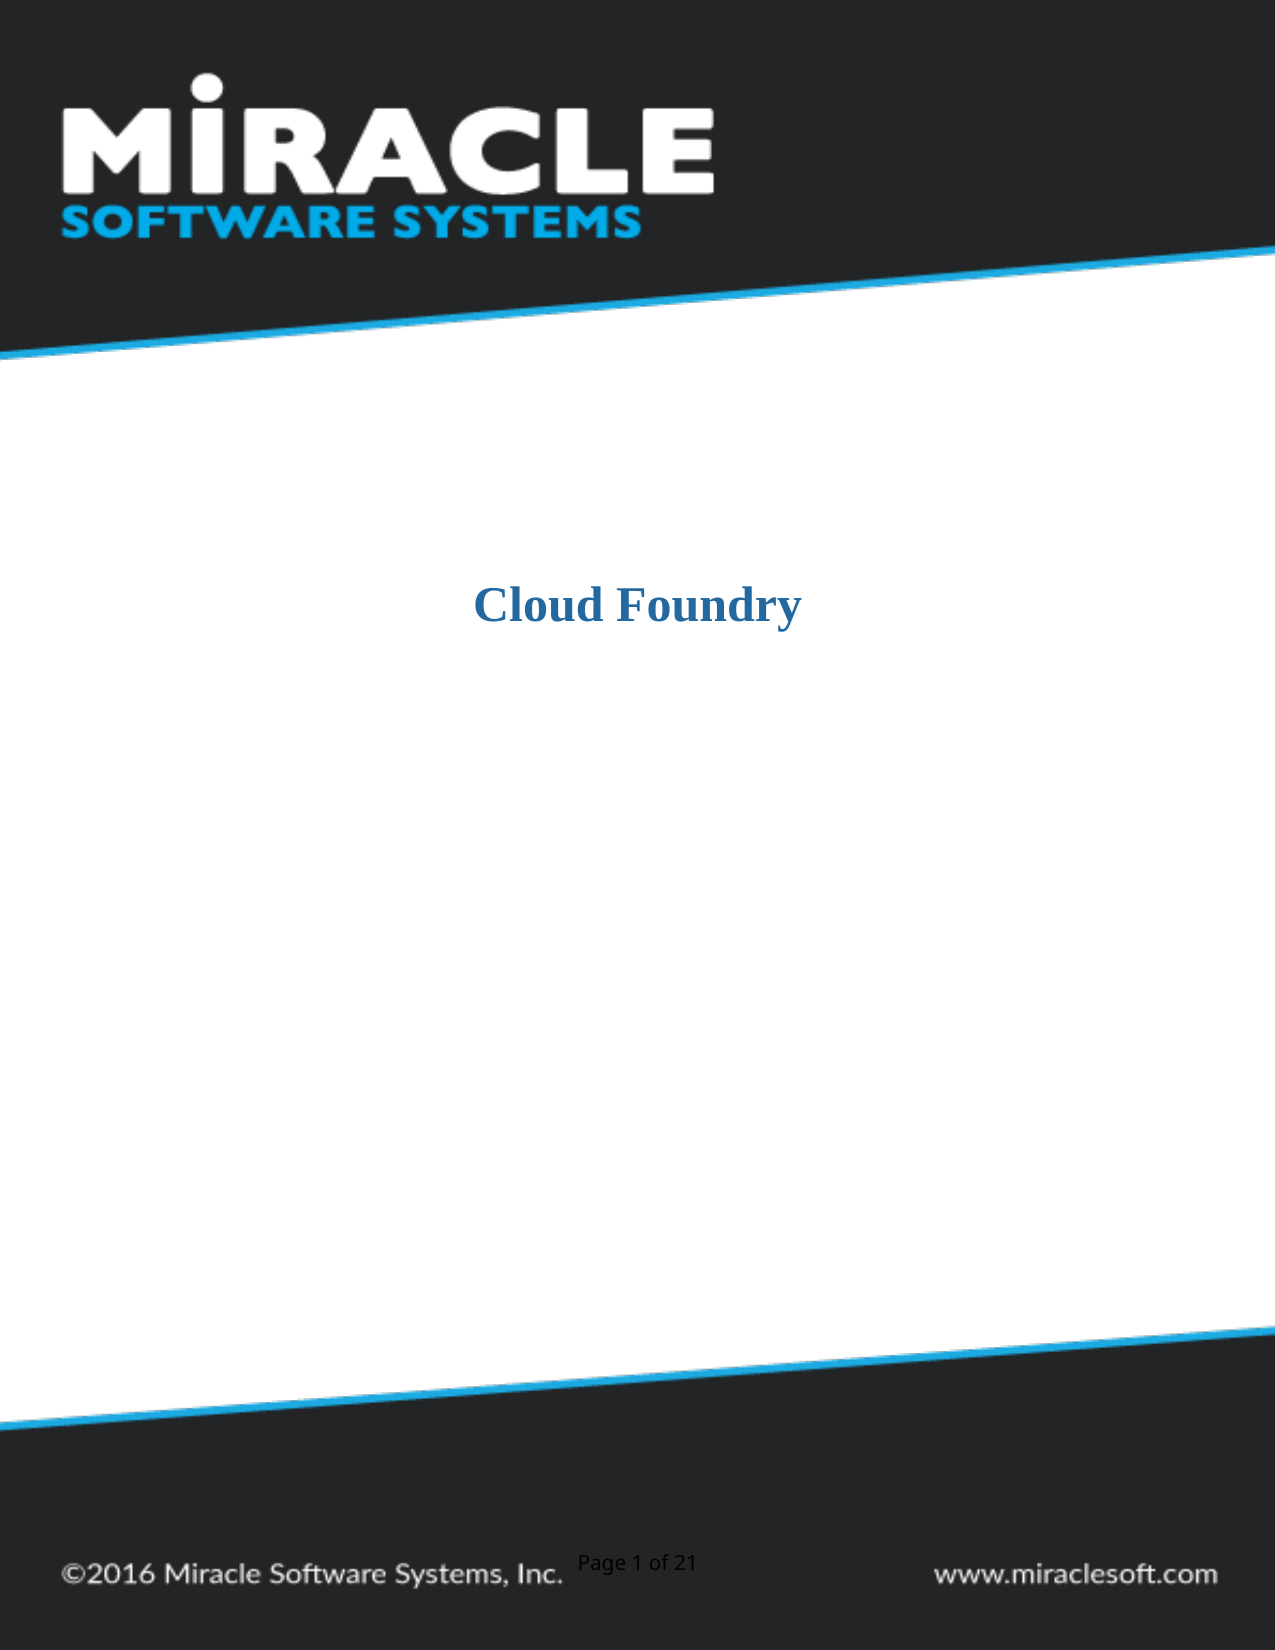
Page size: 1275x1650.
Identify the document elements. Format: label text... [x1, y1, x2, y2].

subtitle Cloud Foundry [150, 575, 1125, 632]
